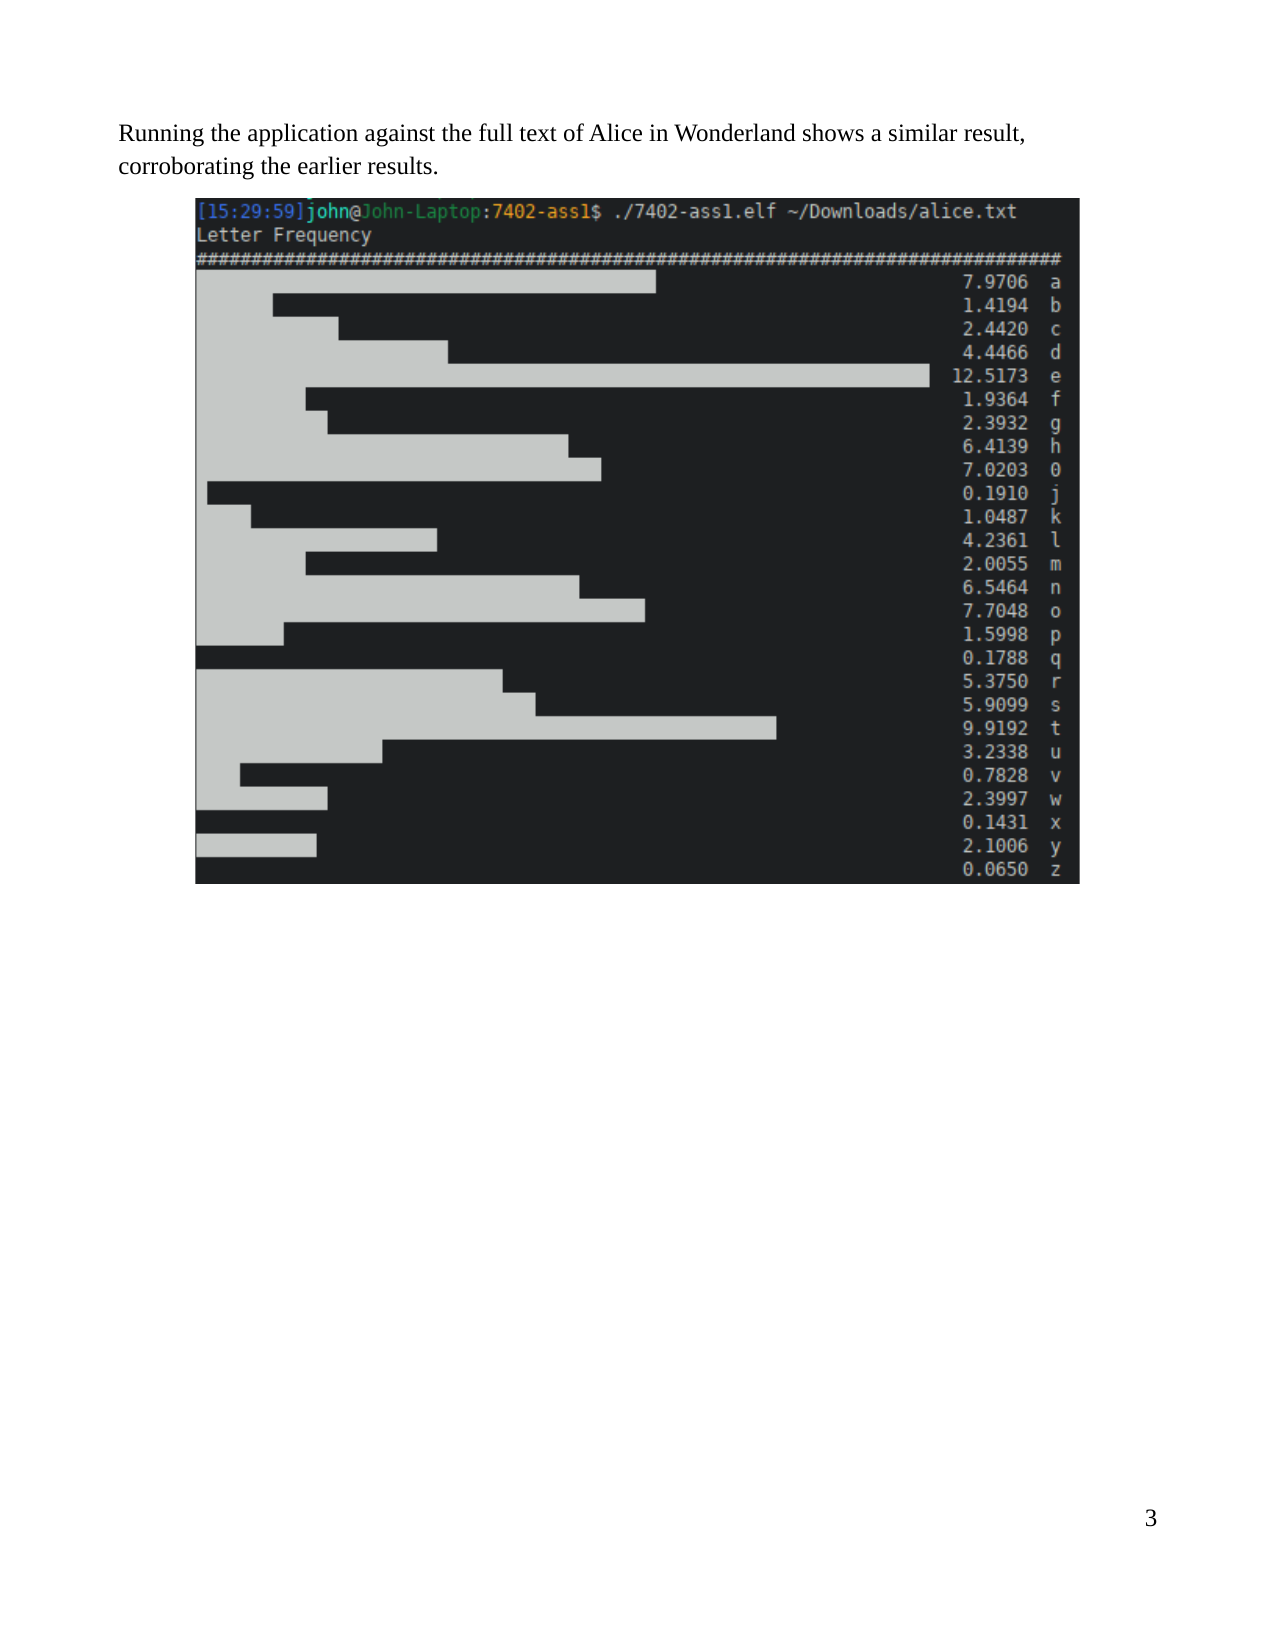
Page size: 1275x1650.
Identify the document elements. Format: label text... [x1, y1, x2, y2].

text Running the application against the full text of Alice in Wonderland shows a similar result, corroborating the earlier results. [118, 118, 1157, 180]
picture [195, 198, 1080, 884]
